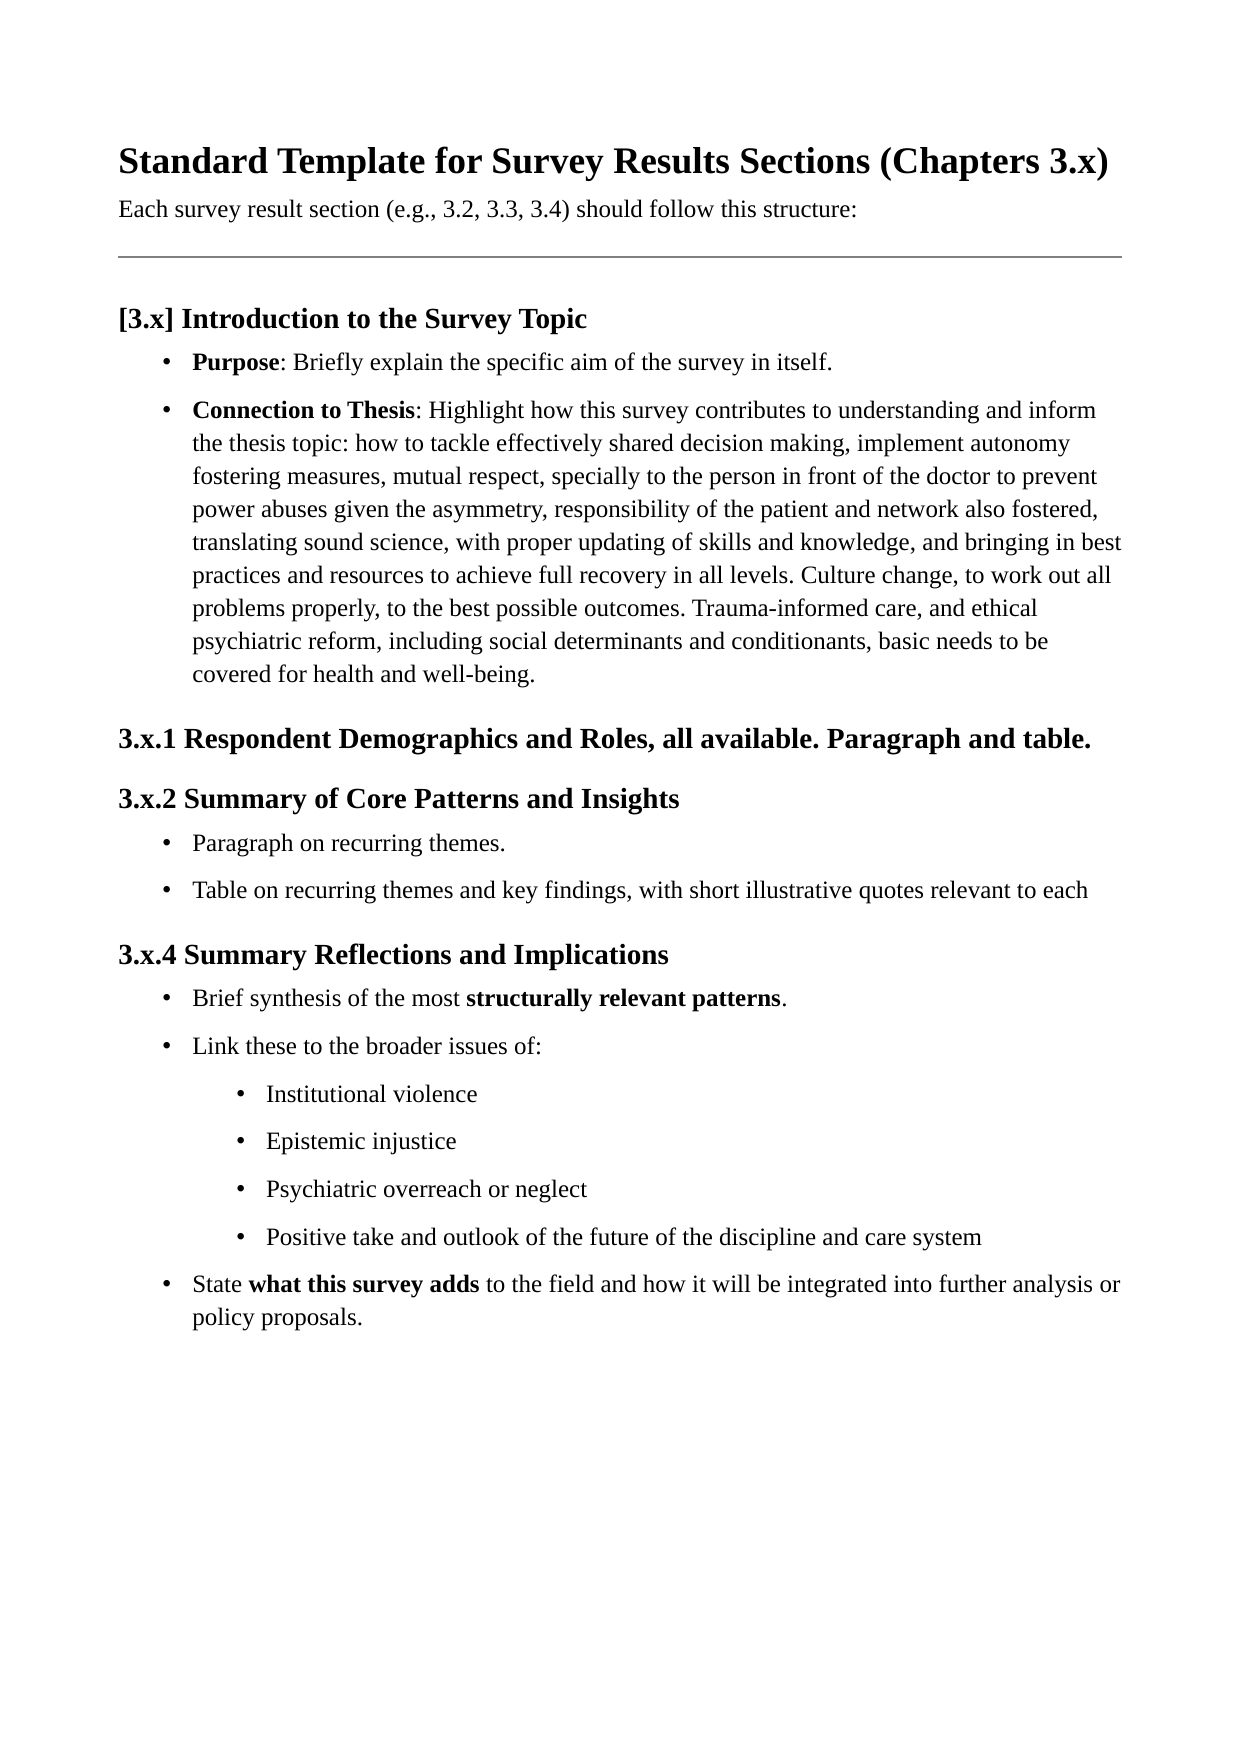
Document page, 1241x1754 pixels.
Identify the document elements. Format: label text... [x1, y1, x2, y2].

list State what this survey adds to the field and how it will be integrated into further analysis or policy proposals. [162, 1269, 1122, 1331]
subtitle 3.x.2 Summary of Core Patterns and Insights [118, 782, 1122, 815]
subtitle [3.x] Introduction to the Survey Topic [118, 301, 1122, 334]
subtitle Standard Template for Survey Results Sections (Chapters 3.x) [118, 139, 1122, 182]
text Each survey result section (e.g., 3.2, 3.3, 3.4) should follow this structure: [118, 194, 1122, 223]
list Positive take and outlook of the future of the discipline and care system [236, 1222, 1122, 1250]
list Brief synthesis of the most structurally relevant patterns. [162, 983, 1122, 1012]
subtitle 3.x.1 Respondent Demographics and Roles, all available. Paragraph and table. [118, 721, 1122, 754]
list Link these to the broader issues of: [162, 1031, 1122, 1060]
subtitle 3.x.4 Summary Reflections and Implications [118, 937, 1122, 971]
list Psychiatric overreach or neglect [236, 1174, 1122, 1203]
list Purpose: Briefly explain the specific aim of the survey in itself. [162, 347, 1122, 376]
list Institutional violence [236, 1079, 1122, 1107]
list Paragraph on recurring themes. [162, 828, 1122, 856]
list Epistemic injustice [236, 1126, 1122, 1155]
list Connection to Thesis: Highlight how this survey contributes to understanding and inform the thesis topic: how to tackle effectively shared decision making, implement autonomy fostering measures, mutual respect, specially to the person in front of the doctor to prevent power abuses given the asymmetry, responsibility of the patient and network also fostered, translating sound science, with proper updating of skills and knowledge, and bringing in best practices and resources to achieve full recovery in all levels. Culture change, to work out all problems properly, to the best possible outcomes. Trauma-informed care, and ethical psychiatric reform, including social determinants and conditionants, basic needs to be covered for health and well-being. [162, 395, 1122, 688]
list Table on recurring themes and key findings, with short illustrative quotes relevant to each [162, 875, 1122, 904]
